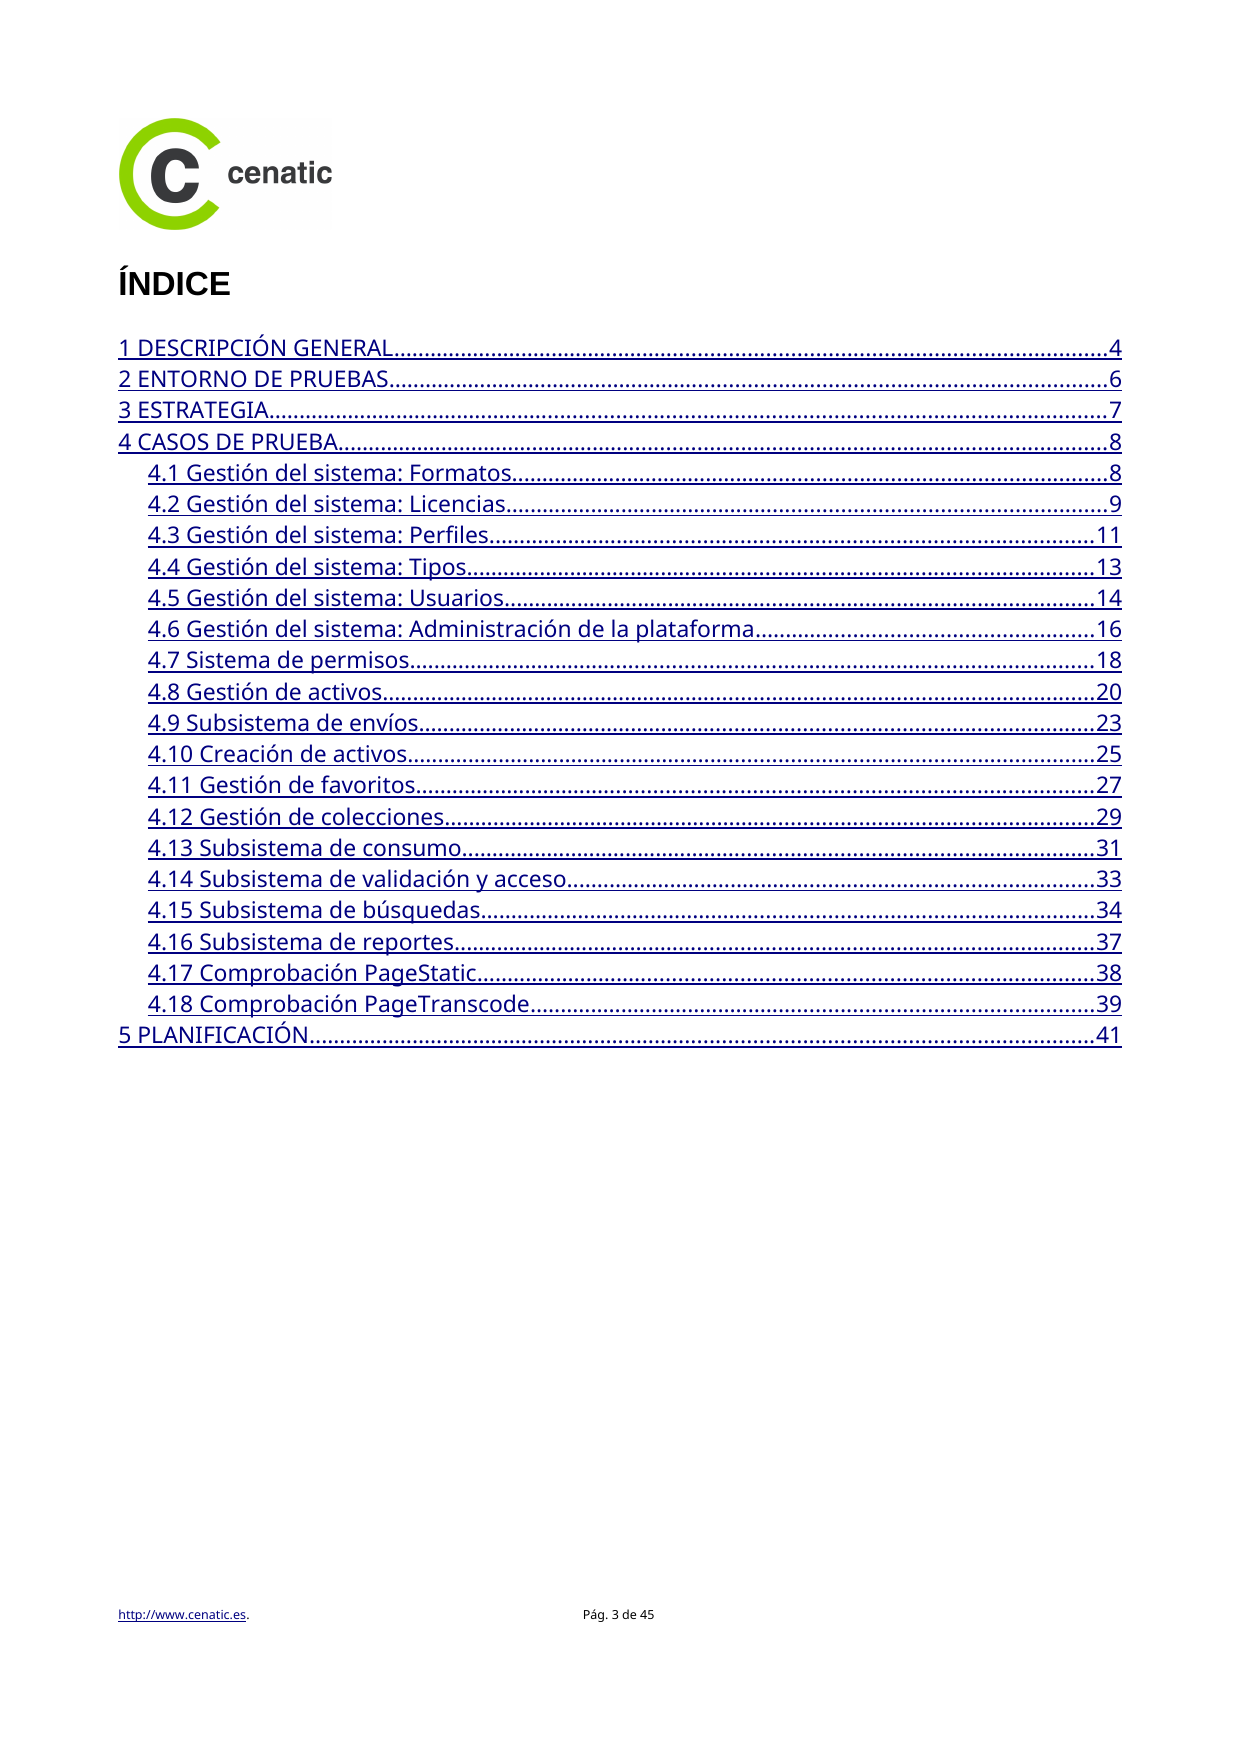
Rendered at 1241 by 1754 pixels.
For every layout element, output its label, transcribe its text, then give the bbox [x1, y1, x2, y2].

text 4.9 Subsistema de envíos 23 [148, 707, 1122, 733]
text 4.17 Comprobación PageStatic 38 [148, 957, 1122, 983]
text 4.12 Gestión de colecciones 29 [148, 801, 1122, 827]
text 4.8 Gestión de activos 20 [148, 676, 1122, 702]
text 4.3 Gestión del sistema: Perfiles 11 [148, 519, 1122, 546]
text 2 ENTORNO DE PRUEBAS 6 [118, 363, 1122, 390]
text 4.1 Gestión del sistema: Formatos 8 [148, 457, 1122, 483]
text 4.13 Subsistema de consumo 31 [148, 832, 1122, 858]
text 4.6 Gestión del sistema: Administración de la plataforma 16 [148, 613, 1122, 640]
picture [119, 118, 332, 230]
subtitle ÍNDICE [118, 265, 1122, 302]
text 4.4 Gestión del sistema: Tipos 13 [148, 551, 1122, 577]
text 3 ESTRATEGIA 7 [118, 394, 1122, 421]
text 4.16 Subsistema de reportes 37 [148, 926, 1122, 952]
text 4.10 Creación de activos 25 [148, 738, 1122, 765]
text 1 DESCRIPCIÓN GENERAL 4 [118, 332, 1122, 358]
text 4.7 Sistema de permisos 18 [148, 644, 1122, 671]
text 4.18 Comprobación PageTranscode 39 [148, 988, 1122, 1015]
text 4 CASOS DE PRUEBA 8 [118, 426, 1122, 452]
text 5 PLANIFICACIÓN 41 [118, 1019, 1122, 1046]
text 4.15 Subsistema de búsquedas 34 [148, 894, 1122, 921]
text 4.11 Gestión de favoritos 27 [148, 769, 1122, 796]
text 4.5 Gestión del sistema: Usuarios 14 [148, 582, 1122, 608]
text 4.14 Subsistema de validación y acceso 33 [148, 863, 1122, 890]
text 4.2 Gestión del sistema: Licencias 9 [148, 488, 1122, 515]
